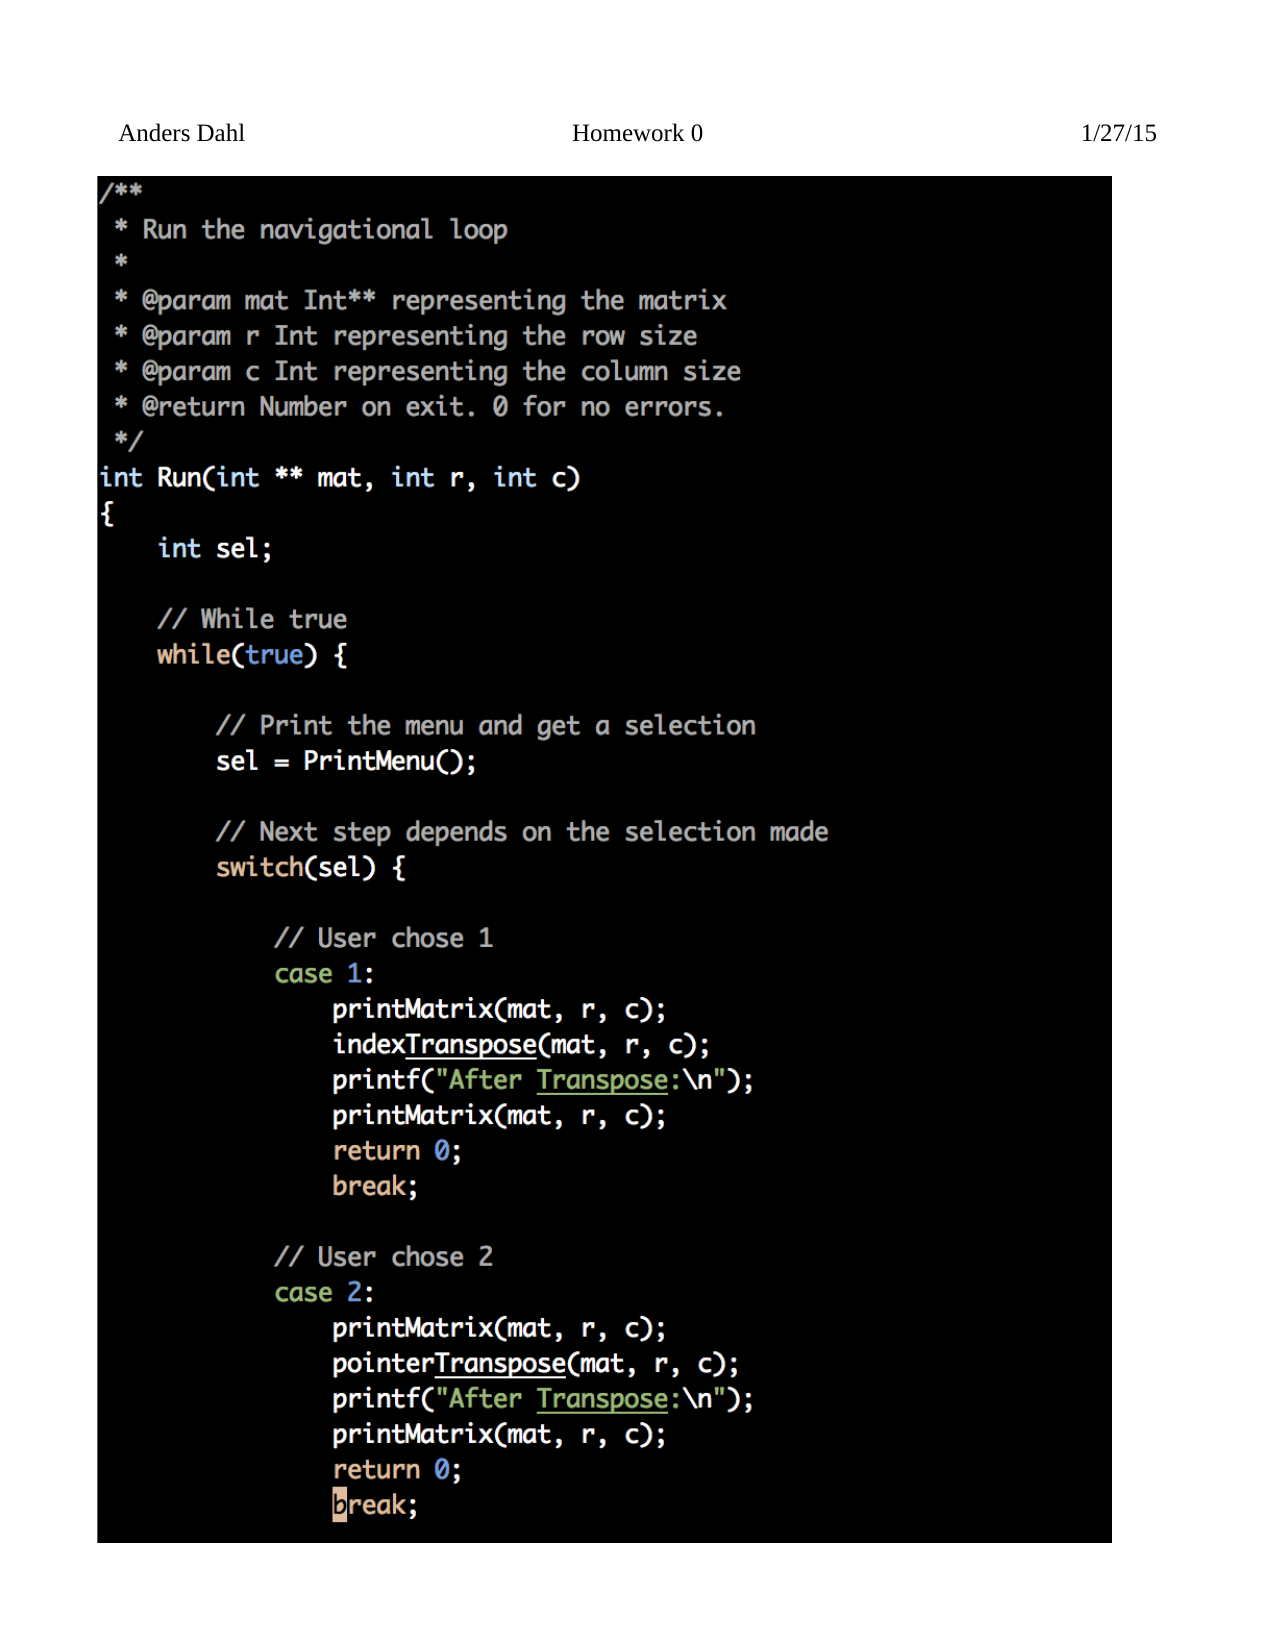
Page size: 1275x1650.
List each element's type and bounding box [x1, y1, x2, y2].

picture [97, 176, 1112, 1543]
